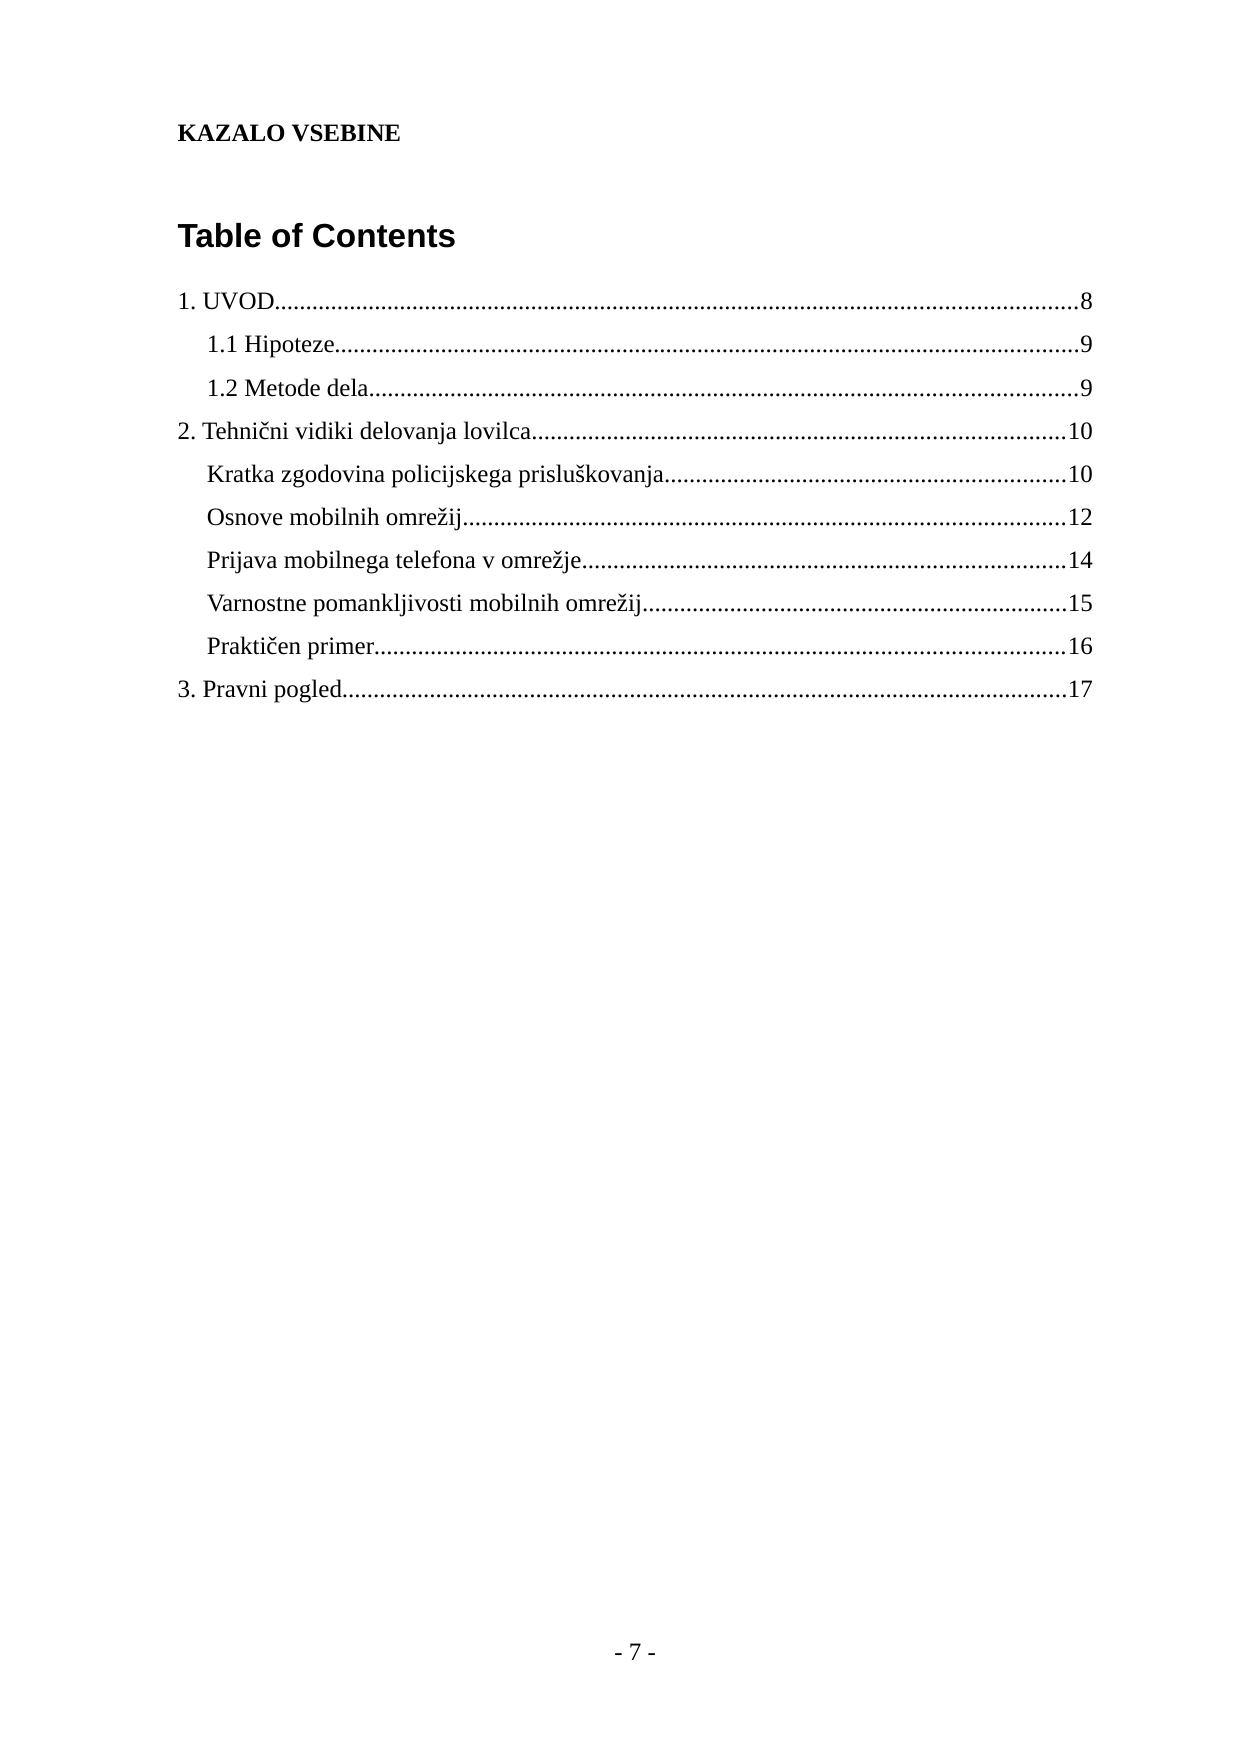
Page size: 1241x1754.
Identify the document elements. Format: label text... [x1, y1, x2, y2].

text 1. UVOD 8 [177, 286, 1093, 315]
text Varnostne pomankljivosti mobilnih omrežij 15 [207, 588, 1093, 617]
text Prijava mobilnega telefona v omrežje 14 [207, 545, 1093, 574]
text 1.1 Hipoteze 9 [207, 329, 1093, 358]
text Kratka zgodovina policijskega prisluškovanja 10 [207, 459, 1093, 488]
text KAZALO VSEBINE [177, 118, 1093, 147]
text Praktičen primer 16 [207, 631, 1093, 660]
text 2. Tehnični vidiki delovanja lovilca 10 [177, 416, 1093, 444]
text 3. Pravni pogled 17 [177, 674, 1093, 703]
text Osnove mobilnih omrežij 12 [207, 502, 1093, 531]
text 1.2 Metode dela 9 [207, 373, 1093, 401]
subtitle Table of Contents [177, 216, 1093, 255]
